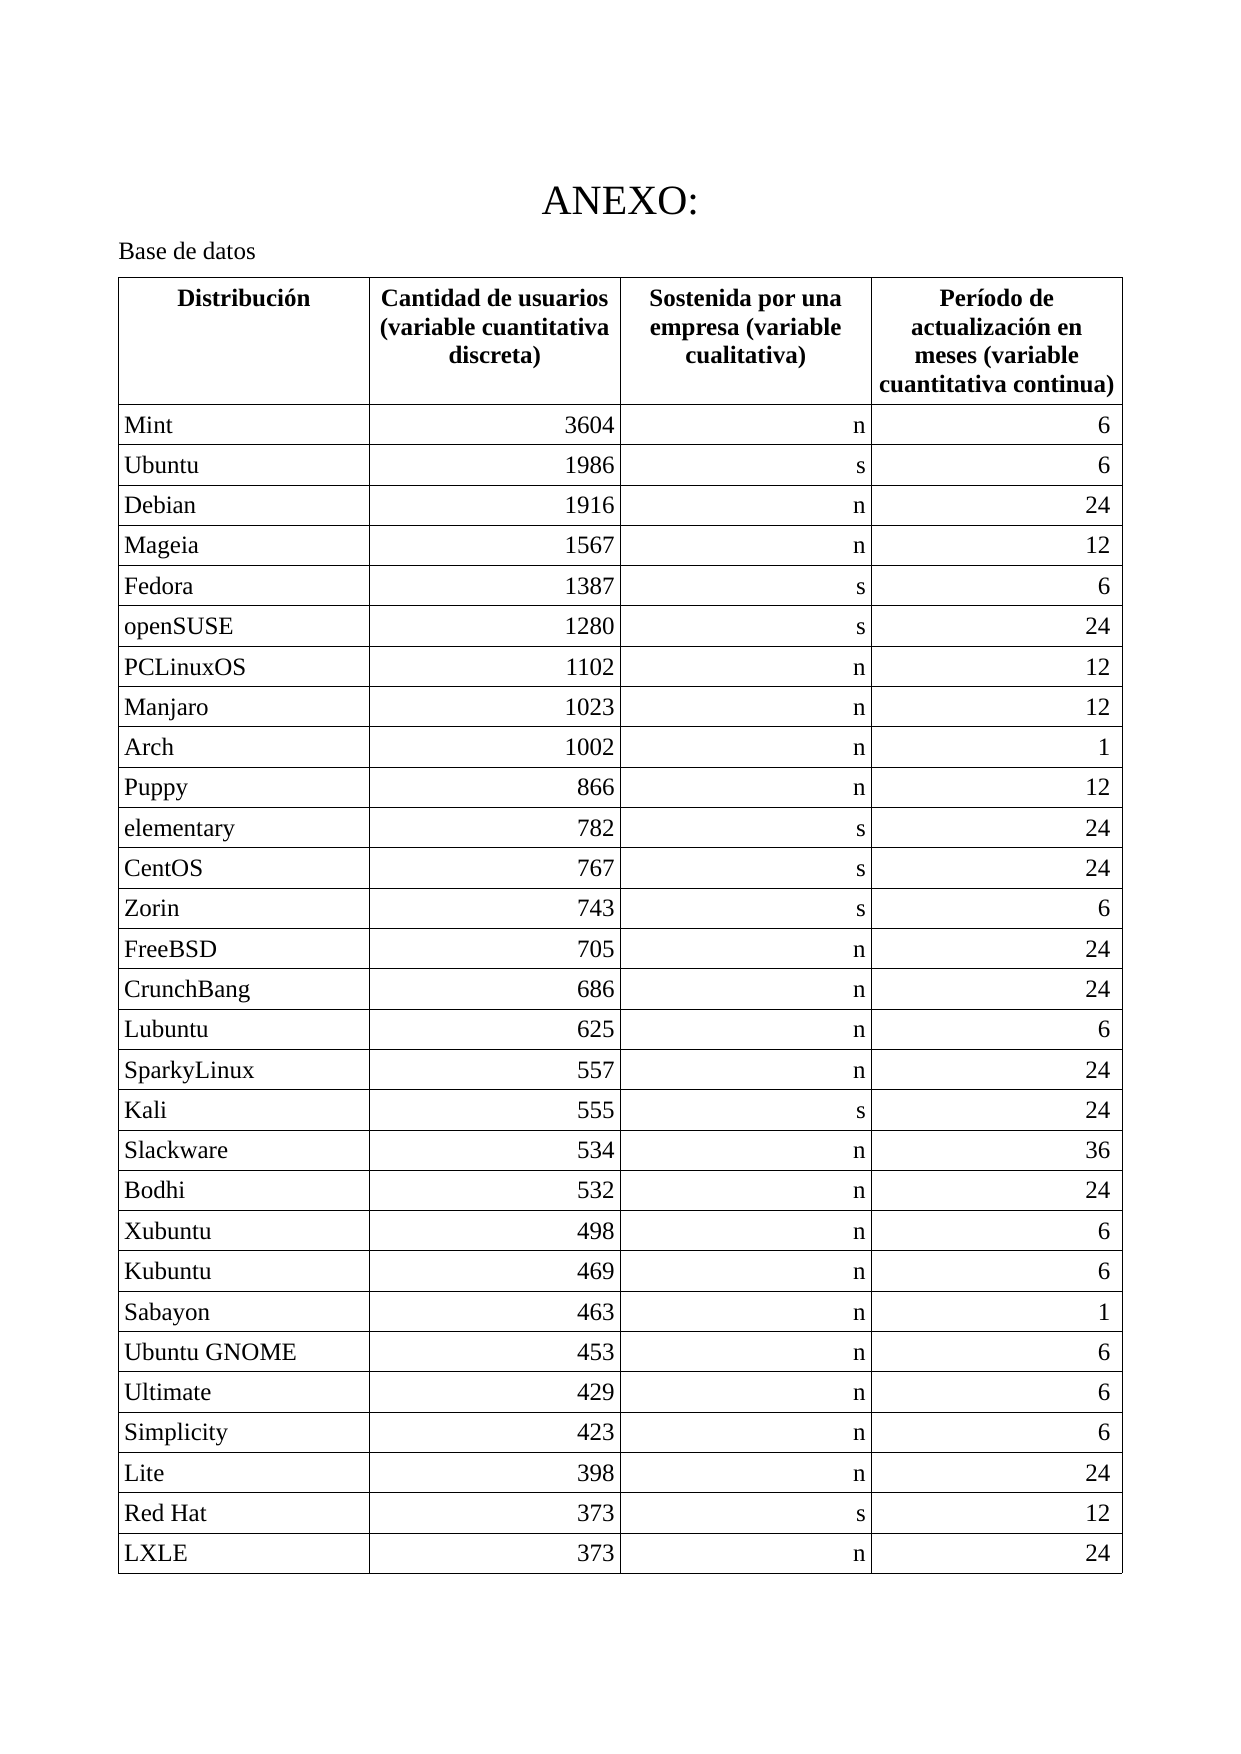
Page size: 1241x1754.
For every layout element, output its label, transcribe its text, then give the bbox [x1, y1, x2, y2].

table_cell 24 [872, 848, 1122, 888]
table_cell 423 [370, 1413, 620, 1452]
table_cell 373 [370, 1534, 620, 1573]
table_cell CrunchBang [119, 969, 369, 1008]
table_cell 686 [370, 969, 620, 1008]
table_cell Lite [119, 1453, 369, 1492]
table_cell Mint [119, 405, 369, 444]
table_cell s [621, 848, 871, 888]
table_cell PCLinuxOS [119, 647, 369, 686]
table_cell 767 [370, 848, 620, 888]
table_cell 3604 [370, 405, 620, 444]
table_cell Xubuntu [119, 1211, 369, 1250]
table_cell n [621, 1413, 871, 1452]
table_cell s [621, 889, 871, 928]
table_cell 24 [872, 1171, 1122, 1210]
table_cell 1986 [370, 445, 620, 484]
text Base de datos [118, 236, 1122, 265]
table_cell Ubuntu GNOME [119, 1332, 369, 1371]
table_cell 469 [370, 1251, 620, 1291]
table_cell 429 [370, 1372, 620, 1412]
table_cell s [621, 1493, 871, 1533]
table_cell 557 [370, 1050, 620, 1089]
table_cell s [621, 566, 871, 605]
table_cell 6 [872, 445, 1122, 484]
table_cell Kali [119, 1090, 369, 1129]
table_cell n [621, 929, 871, 968]
table_cell Mageia [119, 526, 369, 565]
table_cell 24 [872, 606, 1122, 646]
table_cell 1 [872, 1292, 1122, 1331]
table_cell s [621, 808, 871, 847]
table_cell 24 [872, 1090, 1122, 1129]
table_cell n [621, 405, 871, 444]
table_header Distribución [119, 278, 369, 404]
table_cell SparkyLinux [119, 1050, 369, 1089]
table_cell s [621, 1090, 871, 1129]
table_cell 6 [872, 1372, 1122, 1412]
table_cell Ultimate [119, 1372, 369, 1412]
table_cell 24 [872, 1453, 1122, 1492]
table_cell FreeBSD [119, 929, 369, 968]
table_cell 1023 [370, 687, 620, 726]
table_cell n [621, 1372, 871, 1412]
table_cell 6 [872, 1211, 1122, 1250]
table_cell 1387 [370, 566, 620, 605]
table_cell n [621, 1050, 871, 1089]
table_cell 743 [370, 889, 620, 928]
table_cell 24 [872, 486, 1122, 525]
table_cell 24 [872, 969, 1122, 1008]
table_cell 12 [872, 687, 1122, 726]
table_cell 1280 [370, 606, 620, 646]
table_cell Lubuntu [119, 1010, 369, 1049]
table_cell 36 [872, 1131, 1122, 1170]
table_cell Bodhi [119, 1171, 369, 1210]
table_cell n [621, 1131, 871, 1170]
table_cell 6 [872, 1413, 1122, 1452]
table_cell 373 [370, 1493, 620, 1533]
table_cell 532 [370, 1171, 620, 1210]
table_cell 625 [370, 1010, 620, 1049]
table_cell 24 [872, 808, 1122, 847]
table_cell 1567 [370, 526, 620, 565]
table_cell 398 [370, 1453, 620, 1492]
table_cell 534 [370, 1131, 620, 1170]
table_cell 24 [872, 1050, 1122, 1089]
table_cell 1916 [370, 486, 620, 525]
table_cell Fedora [119, 566, 369, 605]
table_cell 6 [872, 889, 1122, 928]
table_cell n [621, 1211, 871, 1250]
table_cell n [621, 727, 871, 767]
table_cell n [621, 1292, 871, 1331]
table_cell 705 [370, 929, 620, 968]
table_cell Sabayon [119, 1292, 369, 1331]
table_cell 24 [872, 1534, 1122, 1573]
table_cell 1 [872, 727, 1122, 767]
table_cell 6 [872, 405, 1122, 444]
table_cell elementary [119, 808, 369, 847]
table_cell n [621, 1453, 871, 1492]
table_cell LXLE [119, 1534, 369, 1573]
table_cell Debian [119, 486, 369, 525]
table_cell 12 [872, 1493, 1122, 1533]
table_cell Ubuntu [119, 445, 369, 484]
table_cell Arch [119, 727, 369, 767]
table_cell 1102 [370, 647, 620, 686]
table_cell 6 [872, 1010, 1122, 1049]
table_cell 6 [872, 1251, 1122, 1291]
table_header Cantidad de usuarios (variable cuantitativa discreta) [370, 278, 620, 404]
table_cell n [621, 1171, 871, 1210]
table_header Sostenida por una empresa (variable cualitativa) [621, 278, 871, 404]
table_cell Simplicity [119, 1413, 369, 1452]
table_cell n [621, 1010, 871, 1049]
table_cell 866 [370, 768, 620, 807]
table_cell Manjaro [119, 687, 369, 726]
text ANEXO: [118, 176, 1122, 223]
table_cell 12 [872, 768, 1122, 807]
table_cell n [621, 768, 871, 807]
table_cell n [621, 687, 871, 726]
table_cell s [621, 606, 871, 646]
table_cell 555 [370, 1090, 620, 1129]
table_cell Slackware [119, 1131, 369, 1170]
table_cell n [621, 1332, 871, 1371]
table_cell n [621, 1534, 871, 1573]
table_cell 463 [370, 1292, 620, 1331]
table_cell n [621, 969, 871, 1008]
table_cell 6 [872, 1332, 1122, 1371]
table_cell 12 [872, 647, 1122, 686]
table_cell 1002 [370, 727, 620, 767]
table_cell s [621, 445, 871, 484]
table_cell 498 [370, 1211, 620, 1250]
table_cell Puppy [119, 768, 369, 807]
table_cell Kubuntu [119, 1251, 369, 1291]
table_cell CentOS [119, 848, 369, 888]
table_cell 12 [872, 526, 1122, 565]
table_cell n [621, 647, 871, 686]
table_cell n [621, 486, 871, 525]
table_cell 6 [872, 566, 1122, 605]
table_cell 24 [872, 929, 1122, 968]
table_cell openSUSE [119, 606, 369, 646]
table_cell Red Hat [119, 1493, 369, 1533]
table_cell 453 [370, 1332, 620, 1371]
table_cell n [621, 1251, 871, 1291]
table_cell 782 [370, 808, 620, 847]
table_cell n [621, 526, 871, 565]
table_cell Zorin [119, 889, 369, 928]
table_header Período de actualización en meses (variable cuantitativa continua) [872, 278, 1122, 404]
